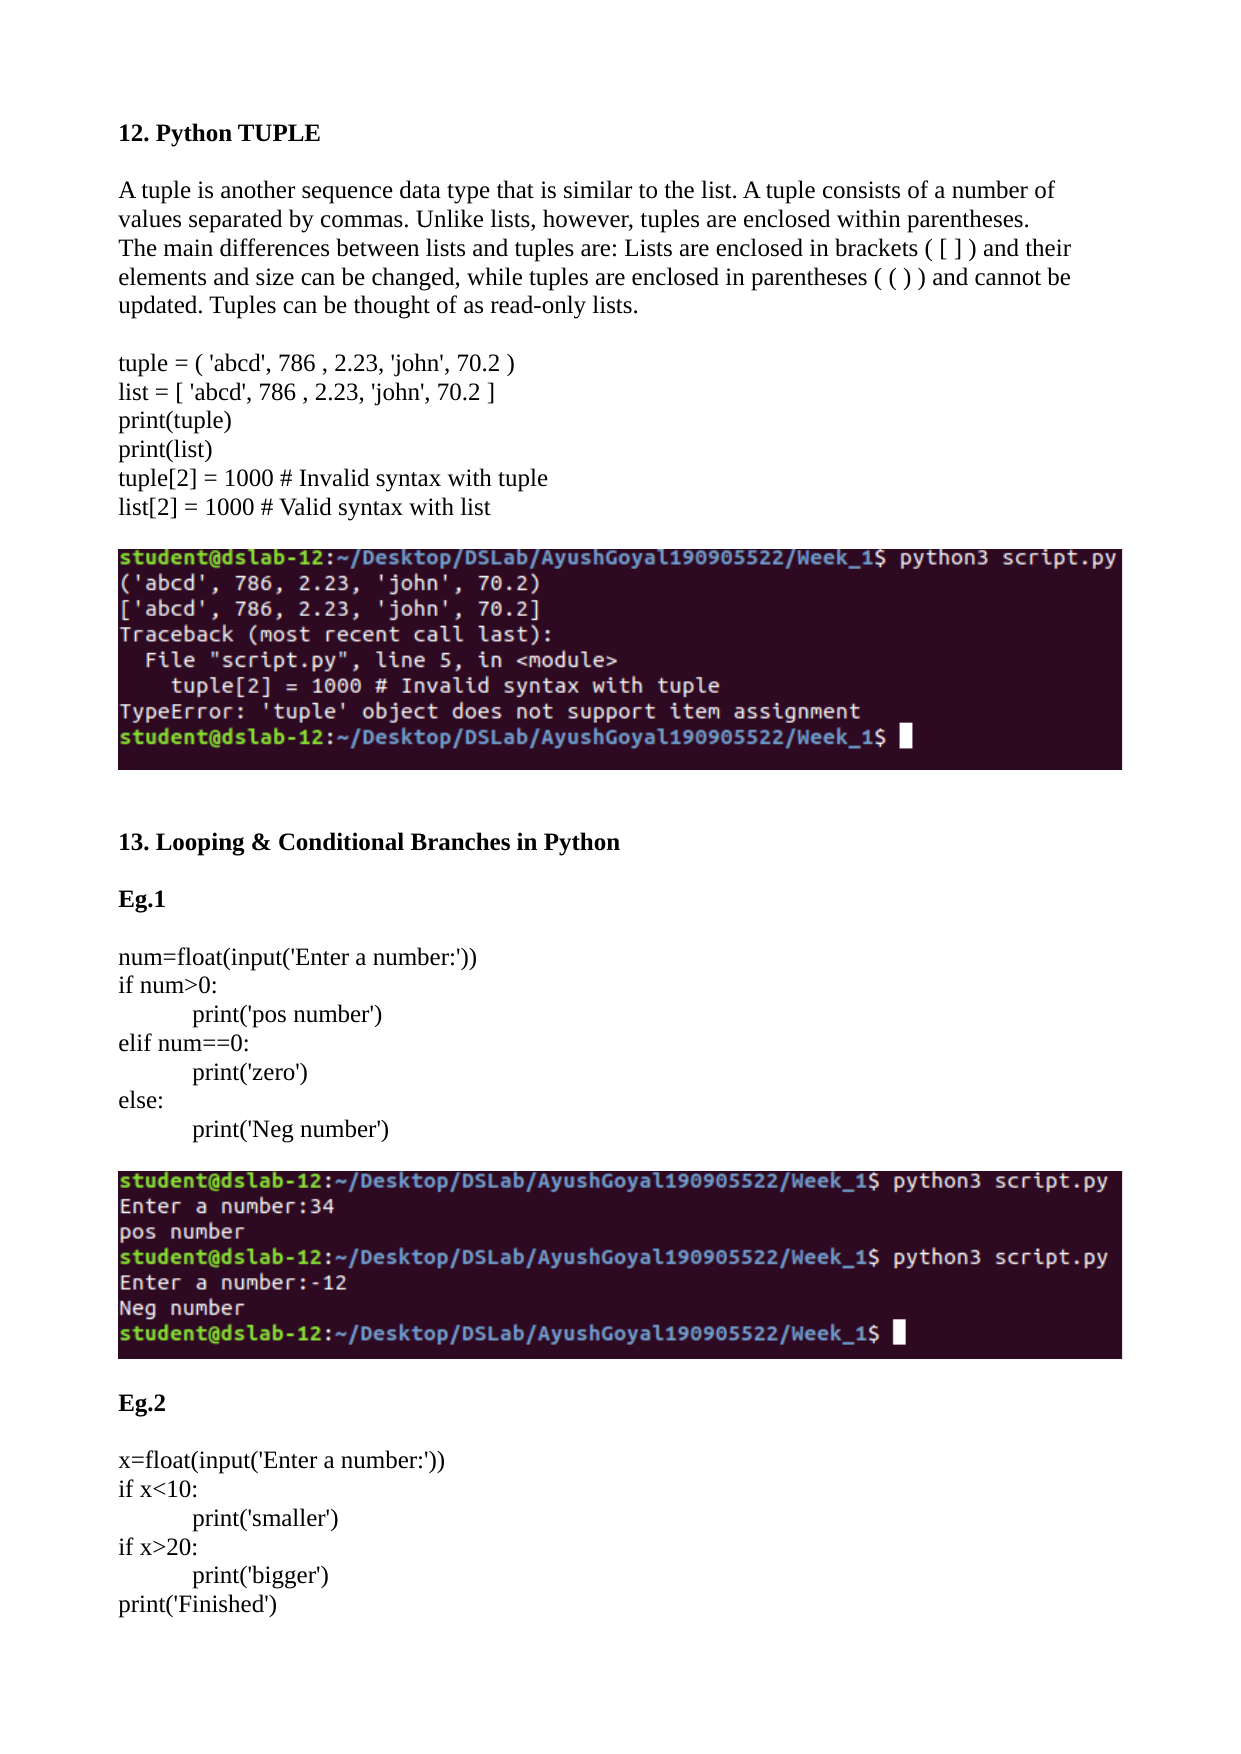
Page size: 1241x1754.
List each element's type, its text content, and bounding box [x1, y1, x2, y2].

text 12. Python TUPLE [118, 118, 1122, 147]
text print('pos number') [118, 999, 1122, 1028]
text print('zero') [118, 1057, 1122, 1086]
text if x<10: [118, 1474, 1122, 1503]
text print('Finished') [118, 1589, 1122, 1618]
text list[2] = 1000 # Valid syntax with list [118, 492, 1122, 521]
text print('Neg number') [118, 1114, 1122, 1143]
text A tuple is another sequence data type that is similar to the list. A tuple consists of a number of values separated by commas. Unlike lists, however, tuples are enclosed within parentheses. [118, 176, 1122, 233]
text x=float(input('Enter a number:')) [118, 1445, 1122, 1474]
text Eg.2 [118, 1388, 1122, 1417]
picture [118, 1171, 1123, 1359]
text print('smaller') [118, 1503, 1122, 1532]
text 13. Looping & Conditional Branches in Python [118, 827, 1122, 856]
picture [118, 549, 1123, 770]
text Eg.1 [118, 884, 1122, 913]
text else: [118, 1086, 1122, 1114]
text num=float(input('Enter a number:')) [118, 942, 1122, 971]
text if x>20: [118, 1532, 1122, 1560]
text list = [ 'abcd', 786 , 2.23, 'john', 70.2 ] [118, 377, 1122, 406]
text tuple[2] = 1000 # Invalid syntax with tuple [118, 463, 1122, 492]
text print(list) [118, 434, 1122, 463]
text print('bigger') [118, 1560, 1122, 1589]
text elif num==0: [118, 1028, 1122, 1057]
text print(tuple) [118, 406, 1122, 434]
text if num>0: [118, 971, 1122, 999]
text tuple = ( 'abcd', 786 , 2.23, 'john', 70.2 ) [118, 348, 1122, 377]
text The main differences between lists and tuples are: Lists are enclosed in brackets ( [ ] ) and their elements and size can be changed, while tuples are enclosed in parentheses ( ( ) ) and cannot be updated. Tuples can be thought of as read-only lists. [118, 233, 1122, 319]
